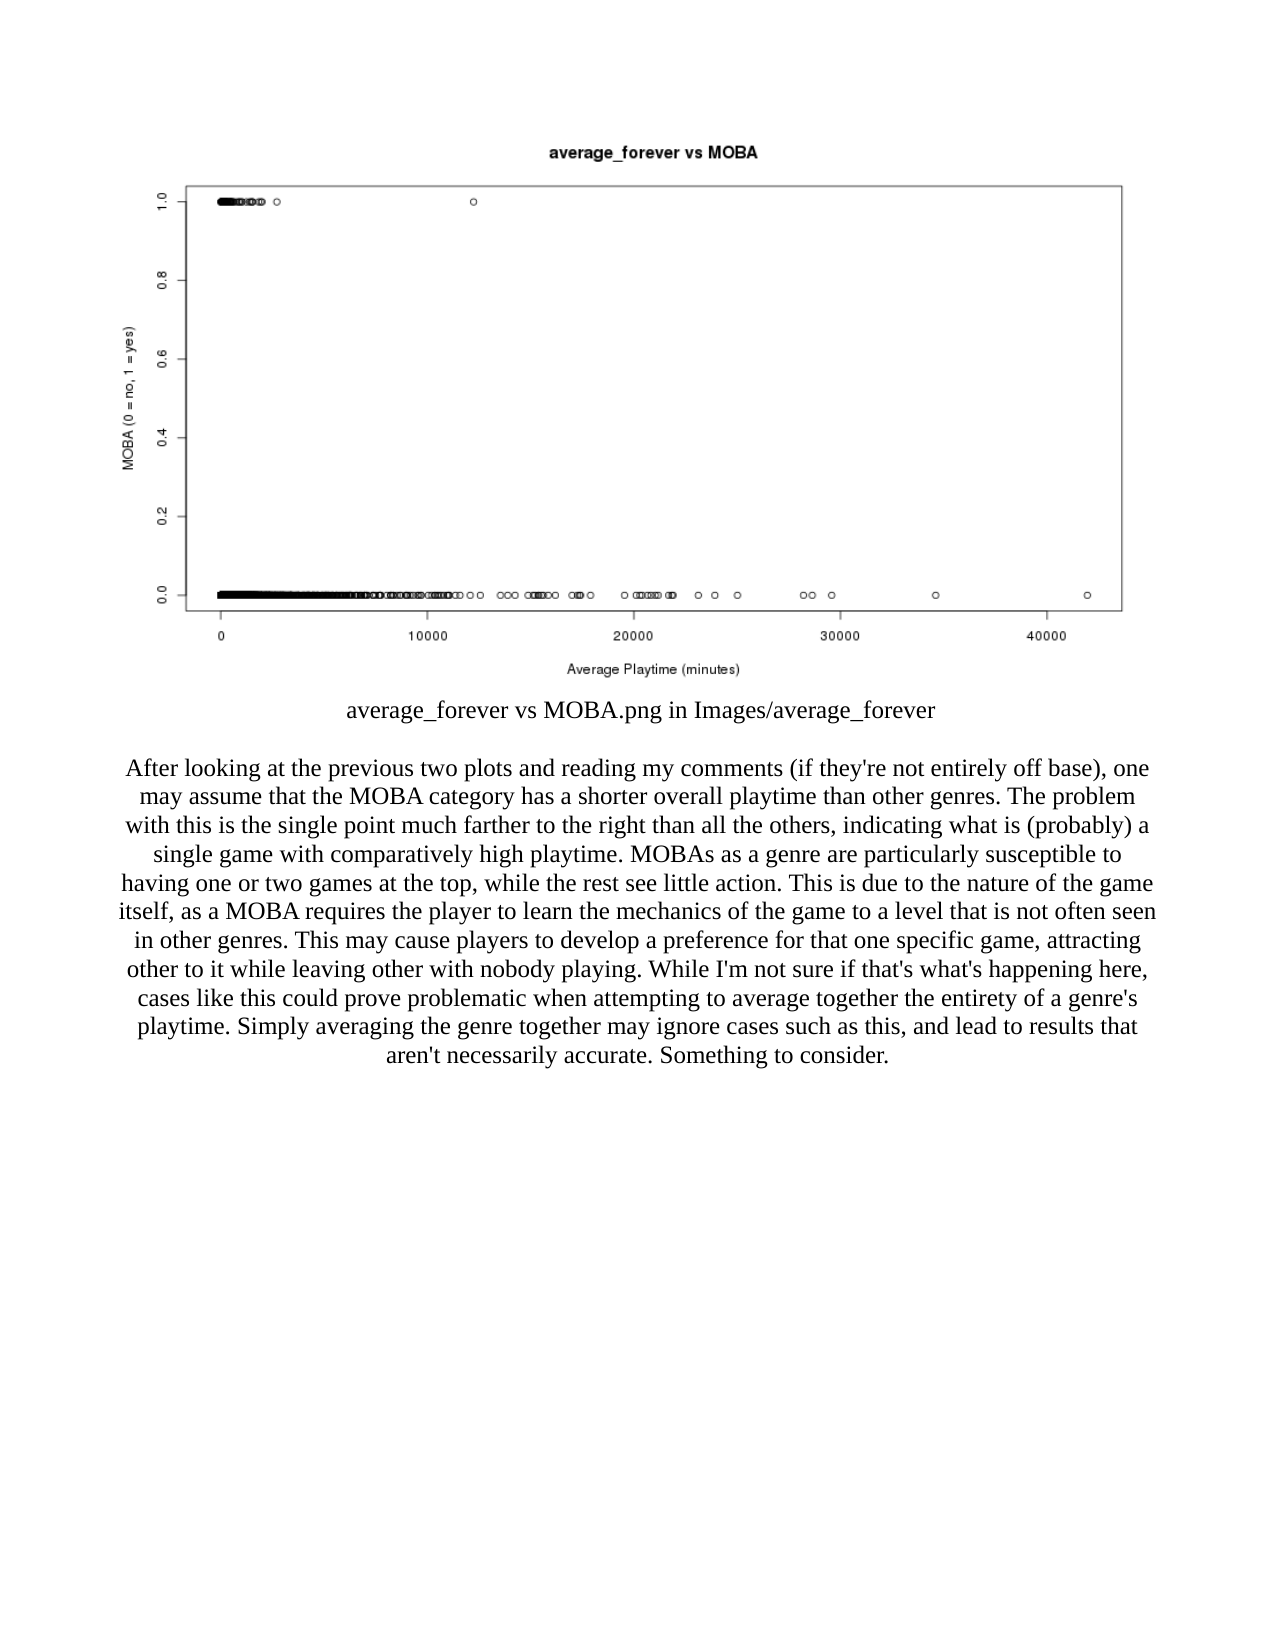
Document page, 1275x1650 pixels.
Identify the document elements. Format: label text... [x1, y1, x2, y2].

picture [118, 118, 1157, 696]
text After looking at the previous two plots and reading my comments (if they're not entirely off base), one may assume that the MOBA category has a shorter overall playtime than other genres. The problem with this is the single point much farther to the right than all the others, indicating what is (probably) a single game with comparatively high playtime. MOBAs as a genre are particularly susceptible to having one or two games at the top, while the rest see little action. This is due to the nature of the game itself, as a MOBA requires the player to learn the mechanics of the game to a level that is not often seen in other genres. This may cause players to develop a preference for that one specific game, attracting other to it while leaving other with nobody playing. While I'm not sure if that's what's happening here, cases like this could prove problematic when attempting to average together the entirety of a genre's playtime. Simply averaging the genre together may ignore cases such as this, and lead to results that aren't necessarily accurate. Something to consider. [118, 753, 1157, 1069]
text average_forever vs MOBA.png in Images/average_forever [118, 696, 1157, 724]
